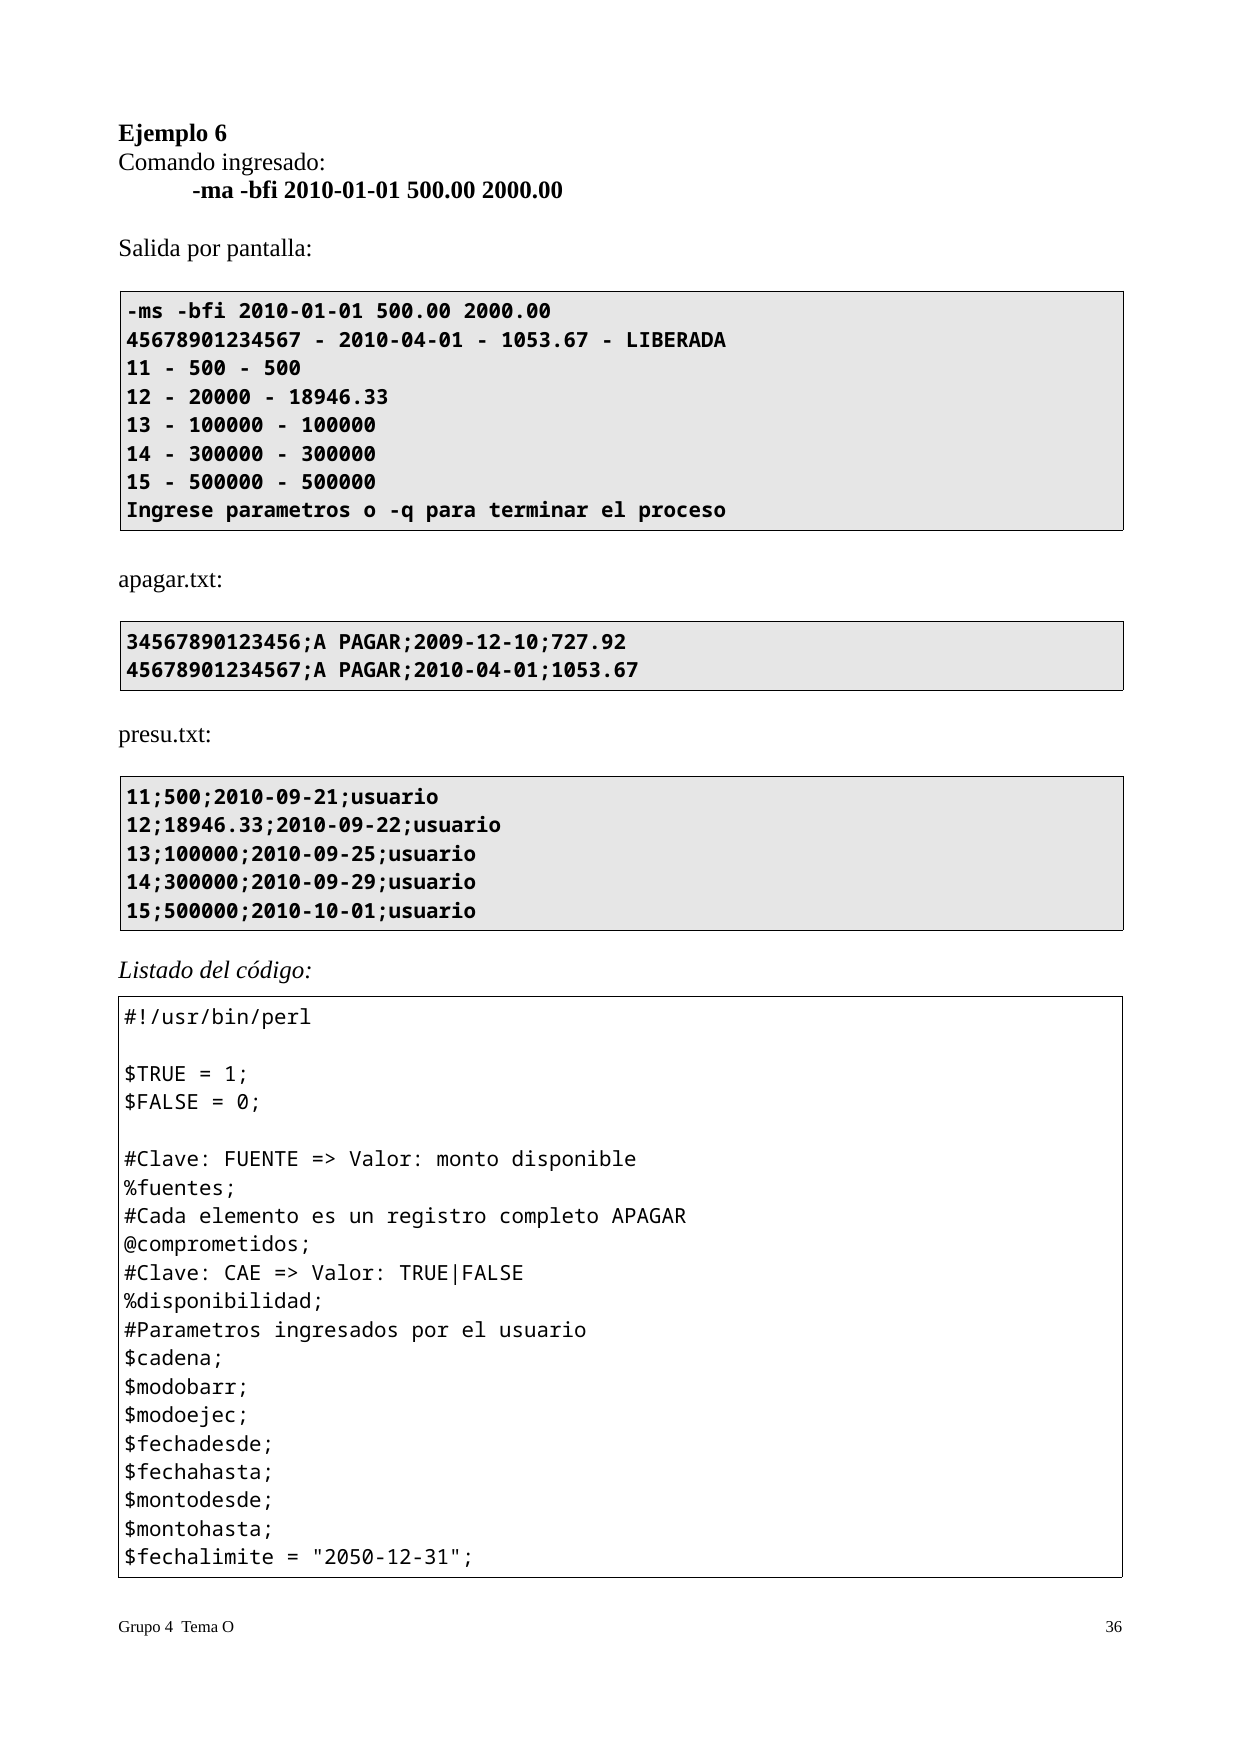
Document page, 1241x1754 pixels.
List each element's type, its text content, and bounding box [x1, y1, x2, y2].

text Comando ingresado: [118, 147, 1122, 176]
table_header #!/usr/bin/perl $TRUE = 1; $FALSE = 0; #Clave: FUENTE => Valor: monto disponible %fuentes; #Cada elemento es un registro completo APAGAR @comprometidos; #Clave: CAE => Valor: TRUE|FALSE %disponibilidad; #Parametros ingresados por el usuario $cadena; $modobarr; $modoejec; $fechadesde; $fechahasta; $montodesde; $montohasta; $fechalimite = "2050-12-31"; [119, 997, 1122, 1577]
table_header -ms -bfi 2010-01-01 500.00 2000.00 45678901234567 - 2010-04-01 - 1053.67 - LIBERADA 11 - 500 - 500 12 - 20000 - 18946.33 13 - 100000 - 100000 14 - 300000 - 300000 15 - 500000 - 500000 Ingrese parametros o -q para terminar el proceso [121, 292, 1123, 530]
text Ejemplo 6 [118, 118, 1122, 147]
text Listado del código: [118, 955, 1122, 984]
text apagar.txt: [118, 564, 1122, 593]
text presu.txt: [118, 719, 1122, 747]
text Salida por pantalla: [118, 233, 1122, 262]
table_header 11;500;2010-09-21;usuario 12;18946.33;2010-09-22;usuario 13;100000;2010-09-25;usuario 14;300000;2010-09-29;usuario 15;500000;2010-10-01;usuario [121, 777, 1123, 930]
text -ma -bfi 2010-01-01 500.00 2000.00 [118, 176, 1122, 204]
table_header 34567890123456;A PAGAR;2009-12-10;727.92 45678901234567;A PAGAR;2010-04-01;1053.67 [121, 622, 1123, 690]
